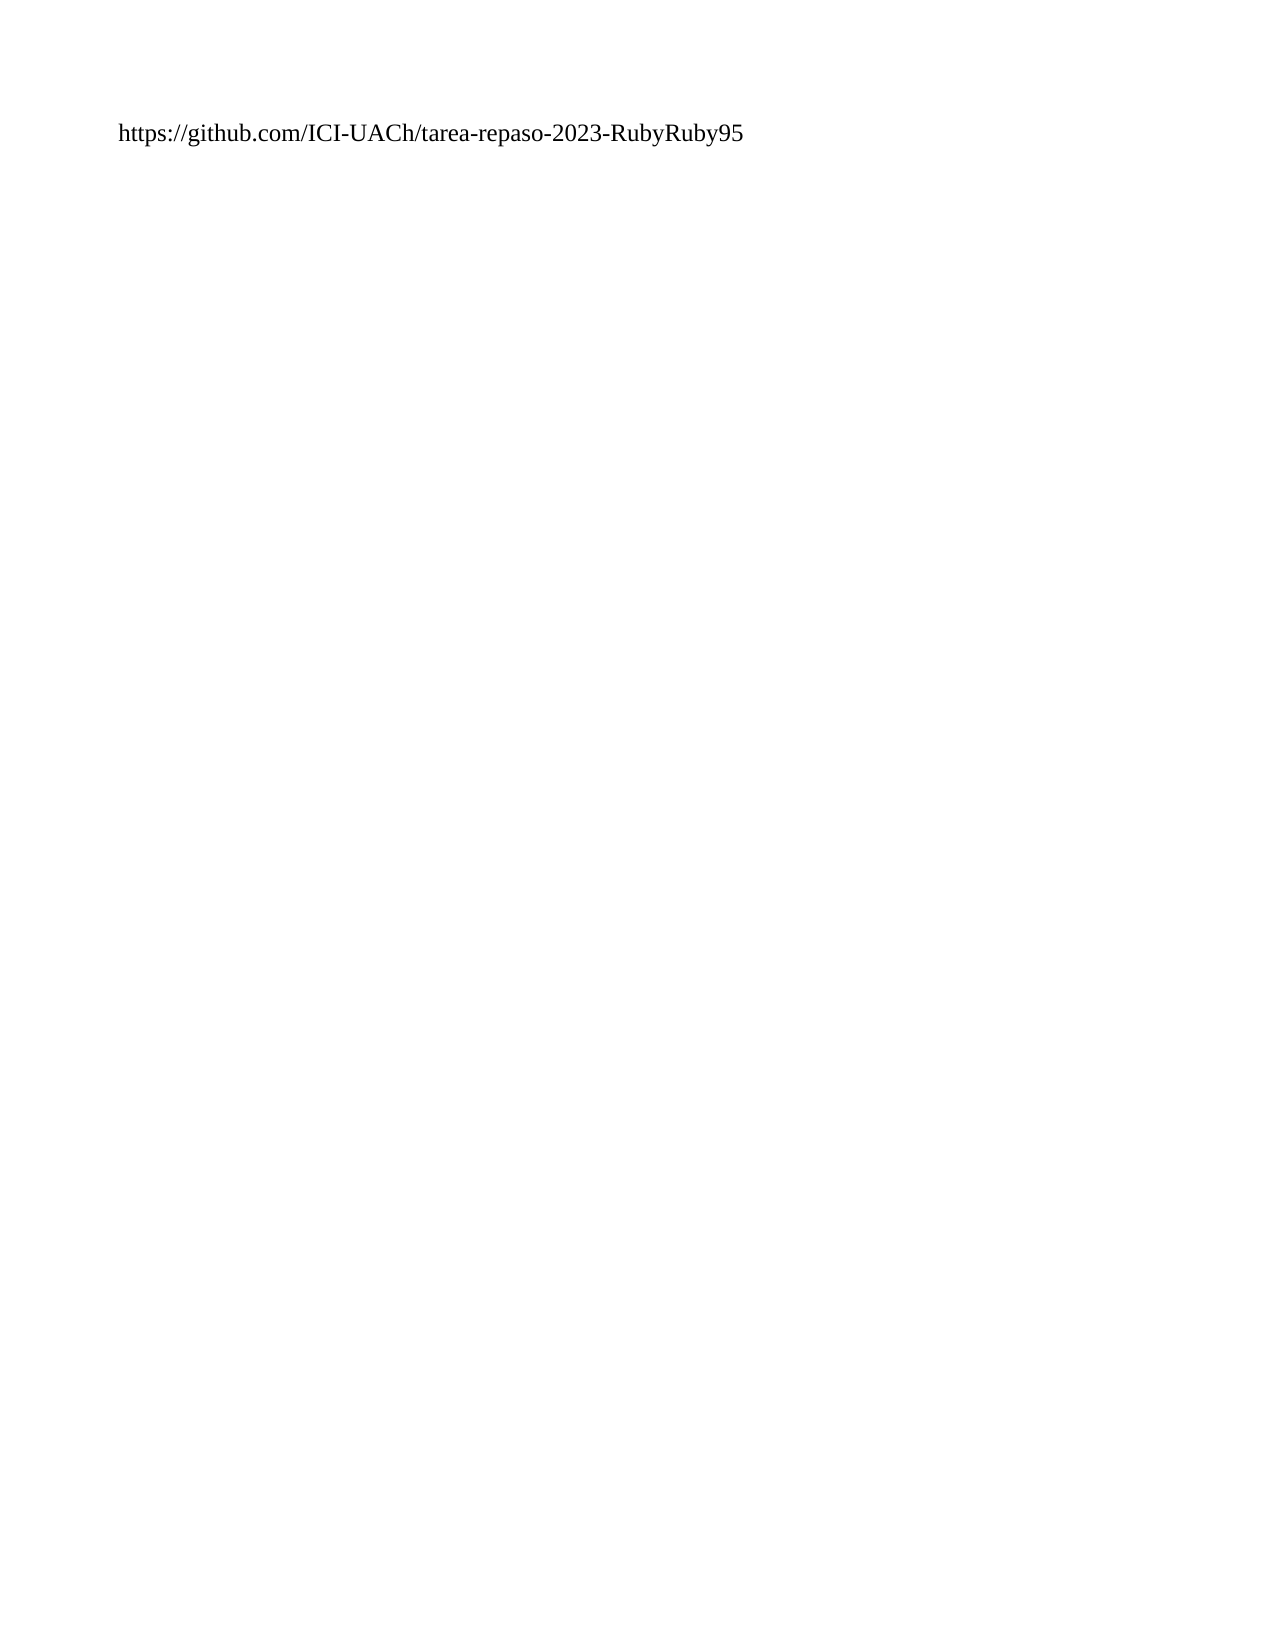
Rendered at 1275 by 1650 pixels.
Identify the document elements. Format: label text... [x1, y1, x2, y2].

text https://github.com/ICI-UACh/tarea-repaso-2023-RubyRuby95 [118, 118, 1157, 147]
